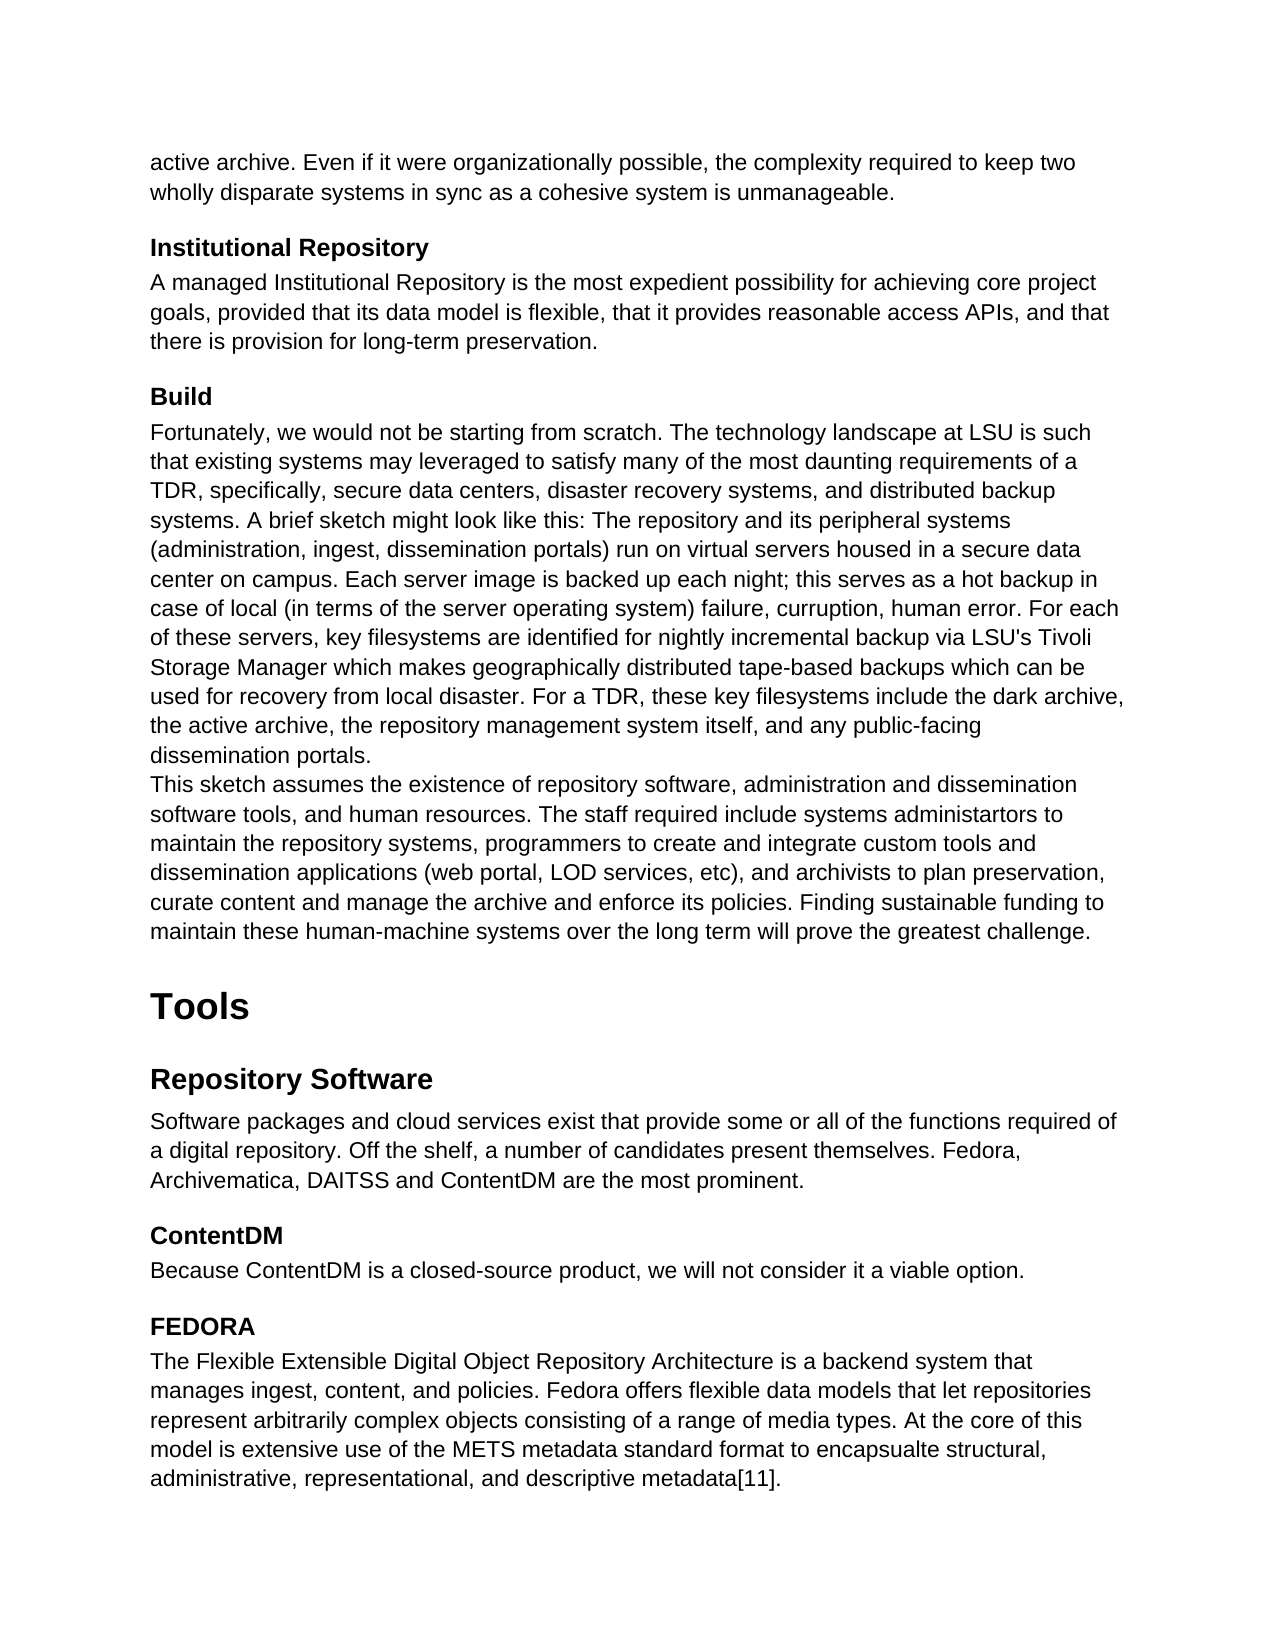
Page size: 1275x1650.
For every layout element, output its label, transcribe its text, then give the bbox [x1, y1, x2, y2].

text A managed Institutional Repository is the most expedient possibility for achieving core project goals, provided that its data model is flexible, that it provides reasonable access APIs, and that there is provision for long-term preservation. [150, 270, 1125, 354]
subtitle Institutional Repository [150, 234, 1125, 262]
text Because ContentDM is a closed-source product, we will not consider it a viable option. [150, 1258, 1125, 1284]
text Software packages and cloud services exist that provide some or all of the functions required of a digital repository. Off the shelf, a number of candidates present themselves. Fedora, Archivematica, DAITSS and ContentDM are the most prominent. [150, 1109, 1125, 1193]
subtitle Build [150, 383, 1125, 411]
text This sketch assumes the existence of repository software, administration and dissemination software tools, and human resources. The staff required include systems administartors to maintain the repository systems, programmers to create and integrate custom tools and dissemination applications (web portal, LOD services, etc), and archivists to plan preservation, curate content and manage the archive and enforce its policies. Finding sustainable funding to maintain these human-machine systems over the long term will prove the greatest challenge. [150, 772, 1125, 944]
text Fortunately, we would not be starting from scratch. The technology landscape at LSU is such that existing systems may leveraged to satisfy many of the most daunting requirements of a TDR, specifically, secure data centers, disaster recovery systems, and distributed backup systems. A brief sketch might look like this: The repository and its peripheral systems (administration, ingest, dissemination portals) run on virtual servers housed in a secure data center on campus. Each server image is backed up each night; this serves as a hot backup in case of local (in terms of the server operating system) failure, curruption, human error. For each of these servers, key filesystems are identified for nightly incremental backup via LSU's Tivoli Storage Manager which makes geographically distributed tape-based backups which can be used for recovery from local disaster. For a TDR, these key filesystems include the dark archive, the active archive, the repository management system itself, and any public-facing dissemination portals. [150, 419, 1125, 768]
subtitle ContentDM [150, 1222, 1125, 1250]
text The Flexible Extensible Digital Object Repository Architecture is a backend system that manages ingest, content, and policies. Fedora offers flexible data models that let repositories represent arbitrarily complex objects consisting of a range of media types. At the core of this model is extensive use of the METS metadata standard format to encapsualte structural, administrative, representational, and descriptive metadata[11]. [150, 1349, 1125, 1492]
text active archive. Even if it were organizationally possible, the complexity required to keep two wholly disparate systems in sync as a cohesive system is unmanageable. [150, 150, 1125, 205]
subtitle Repository Software [150, 1063, 1125, 1096]
subtitle FEDORA [150, 1312, 1125, 1340]
subtitle Tools [150, 986, 1125, 1027]
